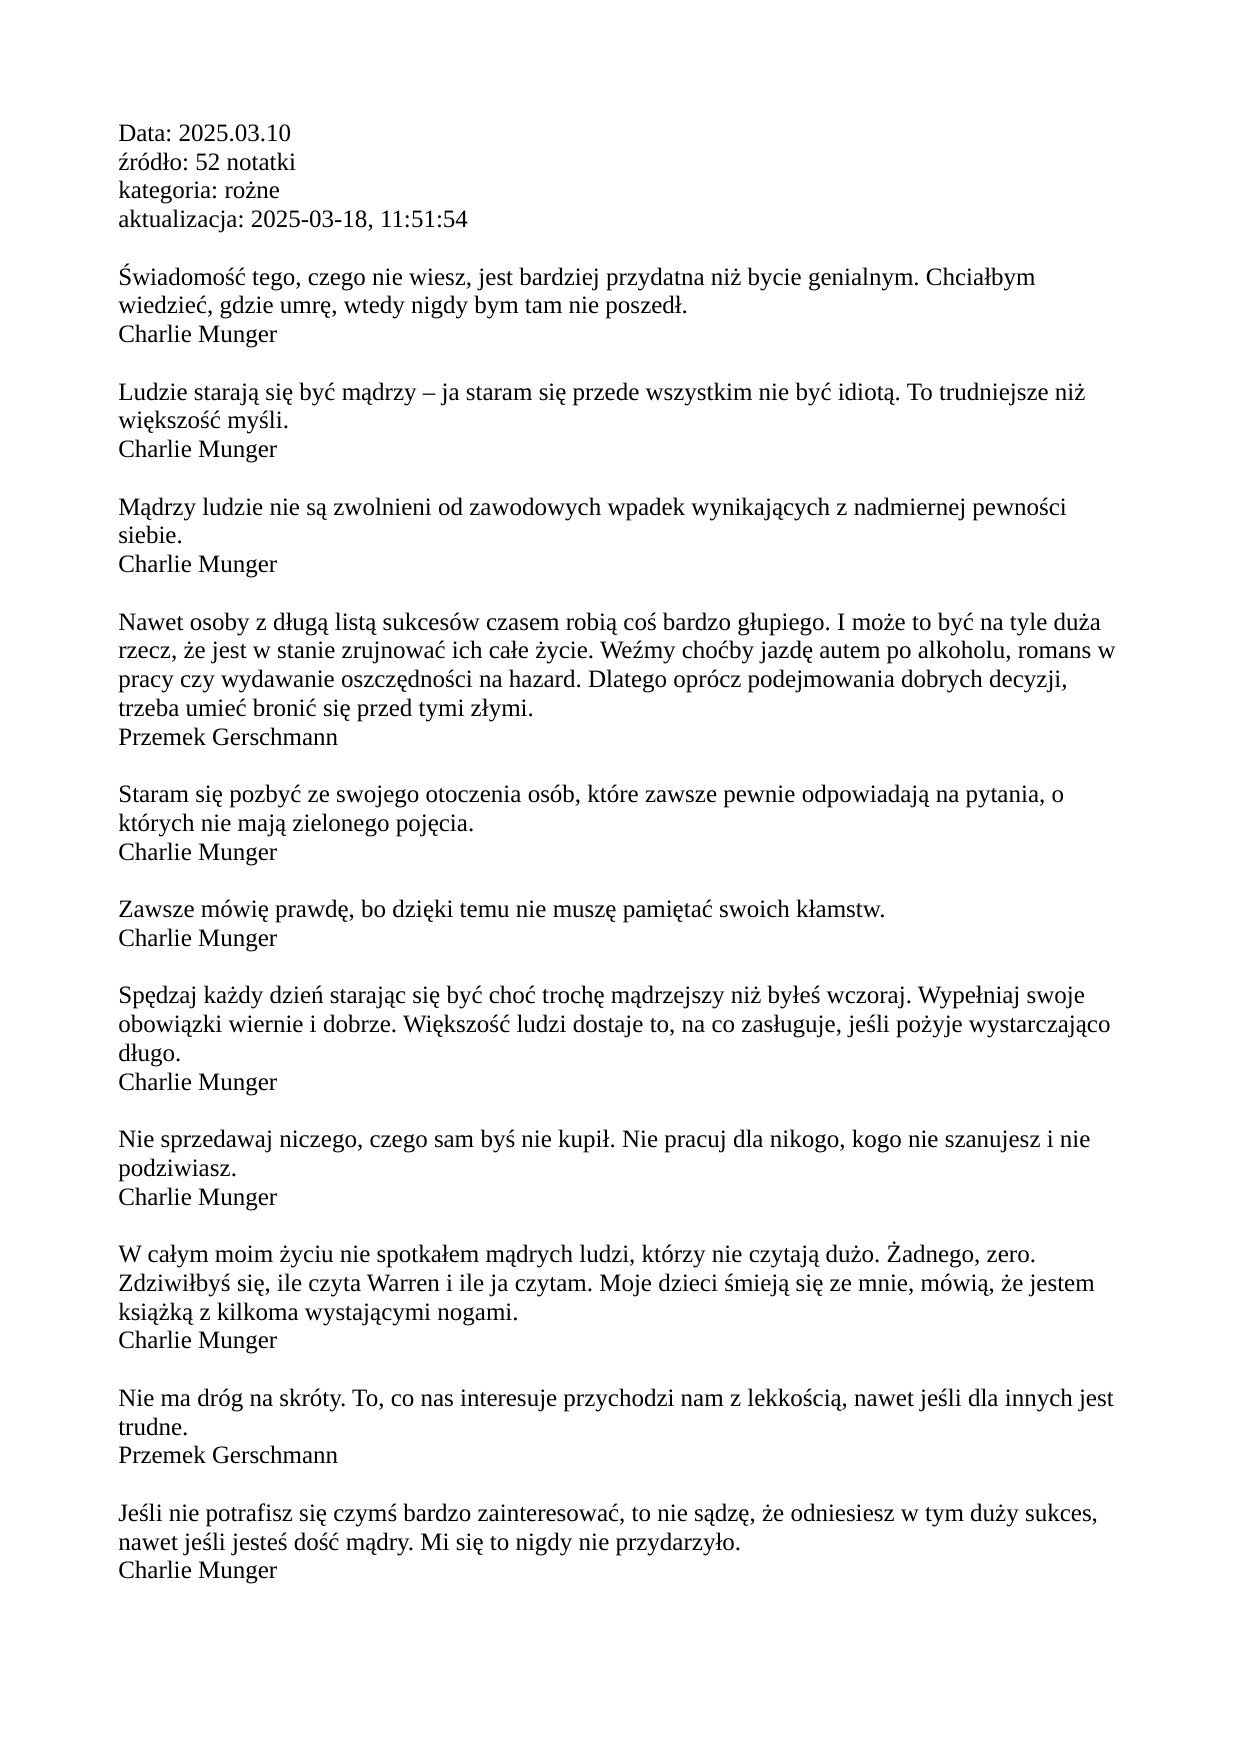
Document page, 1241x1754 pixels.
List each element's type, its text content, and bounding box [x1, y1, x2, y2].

text Charlie Munger [118, 923, 1122, 952]
text Charlie Munger [118, 1067, 1122, 1096]
text Nie ma dróg na skróty. To, co nas interesuje przychodzi nam z lekkością, nawet jeśli dla innych jest trudne. [118, 1383, 1122, 1441]
text Data: 2025.03.10 [118, 118, 1122, 147]
text Charlie Munger [118, 1182, 1122, 1211]
text Jeśli nie potrafisz się czymś bardzo zainteresować, to nie sądzę, że odniesiesz w tym duży sukces, nawet jeśli jesteś dość mądry. Mi się to nigdy nie przydarzyło. [118, 1498, 1122, 1556]
text Przemek Gerschmann [118, 722, 1122, 751]
text Świadomość tego, czego nie wiesz, jest bardziej przydatna niż bycie genialnym. Chciałbym wiedzieć, gdzie umrę, wtedy nigdy bym tam nie poszedł. [118, 262, 1122, 319]
text Mądrzy ludzie nie są zwolnieni od zawodowych wpadek wynikających z nadmiernej pewności siebie. [118, 492, 1122, 549]
text Nie sprzedawaj niczego, czego sam byś nie kupił. Nie pracuj dla nikogo, kogo nie szanujesz i nie podziwiasz. [118, 1124, 1122, 1182]
text kategoria: rożne [118, 176, 1122, 204]
text źródło: 52 notatki [118, 147, 1122, 176]
text Zawsze mówię prawdę, bo dzięki temu nie muszę pamiętać swoich kłamstw. [118, 894, 1122, 923]
text W całym moim życiu nie spotkałem mądrych ludzi, którzy nie czytają dużo. Żadnego, zero. Zdziwiłbyś się, ile czyta Warren i ile ja czytam. Moje dzieci śmieją się ze mnie, mówią, że jestem książką z kilkoma wystającymi nogami. [118, 1239, 1122, 1326]
text Charlie Munger [118, 1556, 1122, 1584]
text Ludzie starają się być mądrzy – ja staram się przede wszystkim nie być idiotą. To trudniejsze niż większość myśli. [118, 377, 1122, 434]
text Spędzaj każdy dzień starając się być choć trochę mądrzejszy niż byłeś wczoraj. Wypełniaj swoje obowiązki wiernie i dobrze. Większość ludzi dostaje to, na co zasługuje, jeśli pożyje wystarczająco długo. [118, 981, 1122, 1067]
text Charlie Munger [118, 549, 1122, 578]
text aktualizacja: 2025-03-18, 11:21:40 [118, 204, 1122, 233]
text Charlie Munger [118, 434, 1122, 463]
text Charlie Munger [118, 837, 1122, 866]
text Charlie Munger [118, 319, 1122, 348]
text Przemek Gerschmann [118, 1441, 1122, 1469]
text Staram się pozbyć ze swojego otoczenia osób, które zawsze pewnie odpowiadają na pytania, o których nie mają zielonego pojęcia. [118, 779, 1122, 837]
text Charlie Munger [118, 1326, 1122, 1354]
text Nawet osoby z długą listą sukcesów czasem robią coś bardzo głupiego. I może to być na tyle duża rzecz, że jest w stanie zrujnować ich całe życie. Weźmy choćby jazdę autem po alkoholu, romans w pracy czy wydawanie oszczędności na hazard. Dlatego oprócz podejmowania dobrych decyzji, trzeba umieć bronić się przed tymi złymi. [118, 607, 1122, 722]
